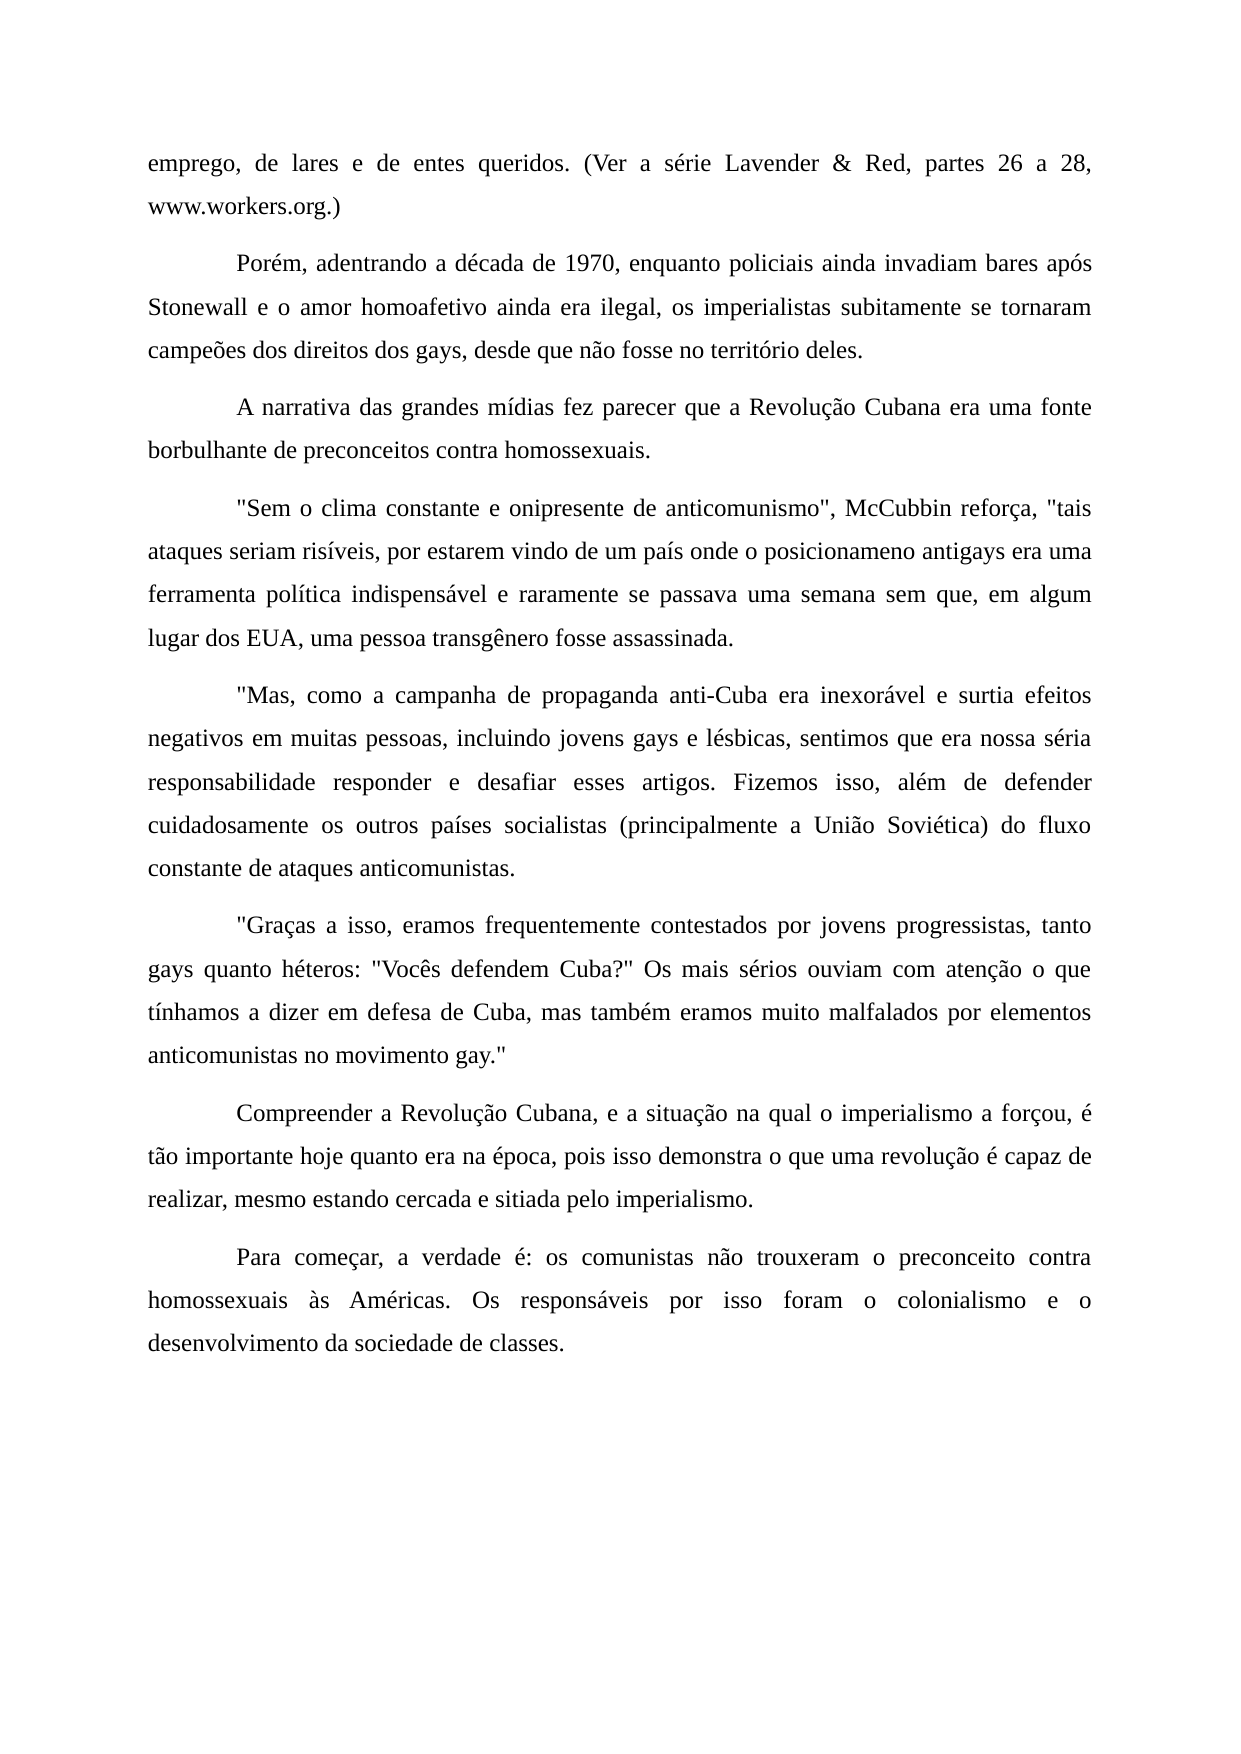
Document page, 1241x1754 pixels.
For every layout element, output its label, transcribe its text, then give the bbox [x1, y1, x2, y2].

text "Sem o clima constante e onipresente de anticomunismo", McCubbin reforça, "tais ataques seriam risíveis, por estarem vindo de um país onde o posicionameno antigays era uma ferramenta política indispensável e raramente se passava uma semana sem que, em algum lugar dos EUA, uma pessoa transgênero fosse assassinada. [148, 493, 1093, 651]
text Compreender a Revolução Cubana, e a situação na qual o imperialismo a forçou, é tão importante hoje quanto era na época, pois isso demonstra o que uma revolução é capaz de realizar, mesmo estando cercada e sitiada pelo imperialismo. [148, 1098, 1093, 1213]
text "Mas, como a campanha de propaganda anti-Cuba era inexorável e surtia efeitos negativos em muitas pessoas, incluindo jovens gays e lésbicas, sentimos que era nossa séria responsabilidade responder e desafiar esses artigos. Fizemos isso, além de defender cuidadosamente os outros países socialistas (principalmente a União Soviética) do fluxo constante de ataques anticomunistas. [148, 680, 1093, 882]
text "Graças a isso, eramos frequentemente contestados por jovens progressistas, tanto gays quanto héteros: "Vocês defendem Cuba?" Os mais sérios ouviam com atenção o que tínhamos a dizer em defesa de Cuba, mas também eramos muito malfalados por elementos anticomunistas no movimento gay." [148, 911, 1093, 1069]
text A narrativa das grandes mídias fez parecer que a Revolução Cubana era uma fonte borbulhante de preconceitos contra homossexuais. [148, 392, 1093, 464]
text Porém, adentrando a década de 1970, enquanto policiais ainda invadiam bares após Stonewall e o amor homoafetivo ainda era ilegal, os imperialistas subitamente se tornaram campeões dos direitos dos gays, desde que não fosse no território deles. [148, 248, 1093, 363]
text emprego, de lares e de entes queridos. (Ver a série Lavender & Red, partes 26 a 28, www.workers.org.) [148, 148, 1093, 219]
text Para começar, a verdade é: os comunistas não trouxeram o preconceito contra homossexuais às Américas. Os responsáveis por isso foram o colonialismo e o desenvolvimento da sociedade de classes. [148, 1242, 1093, 1357]
